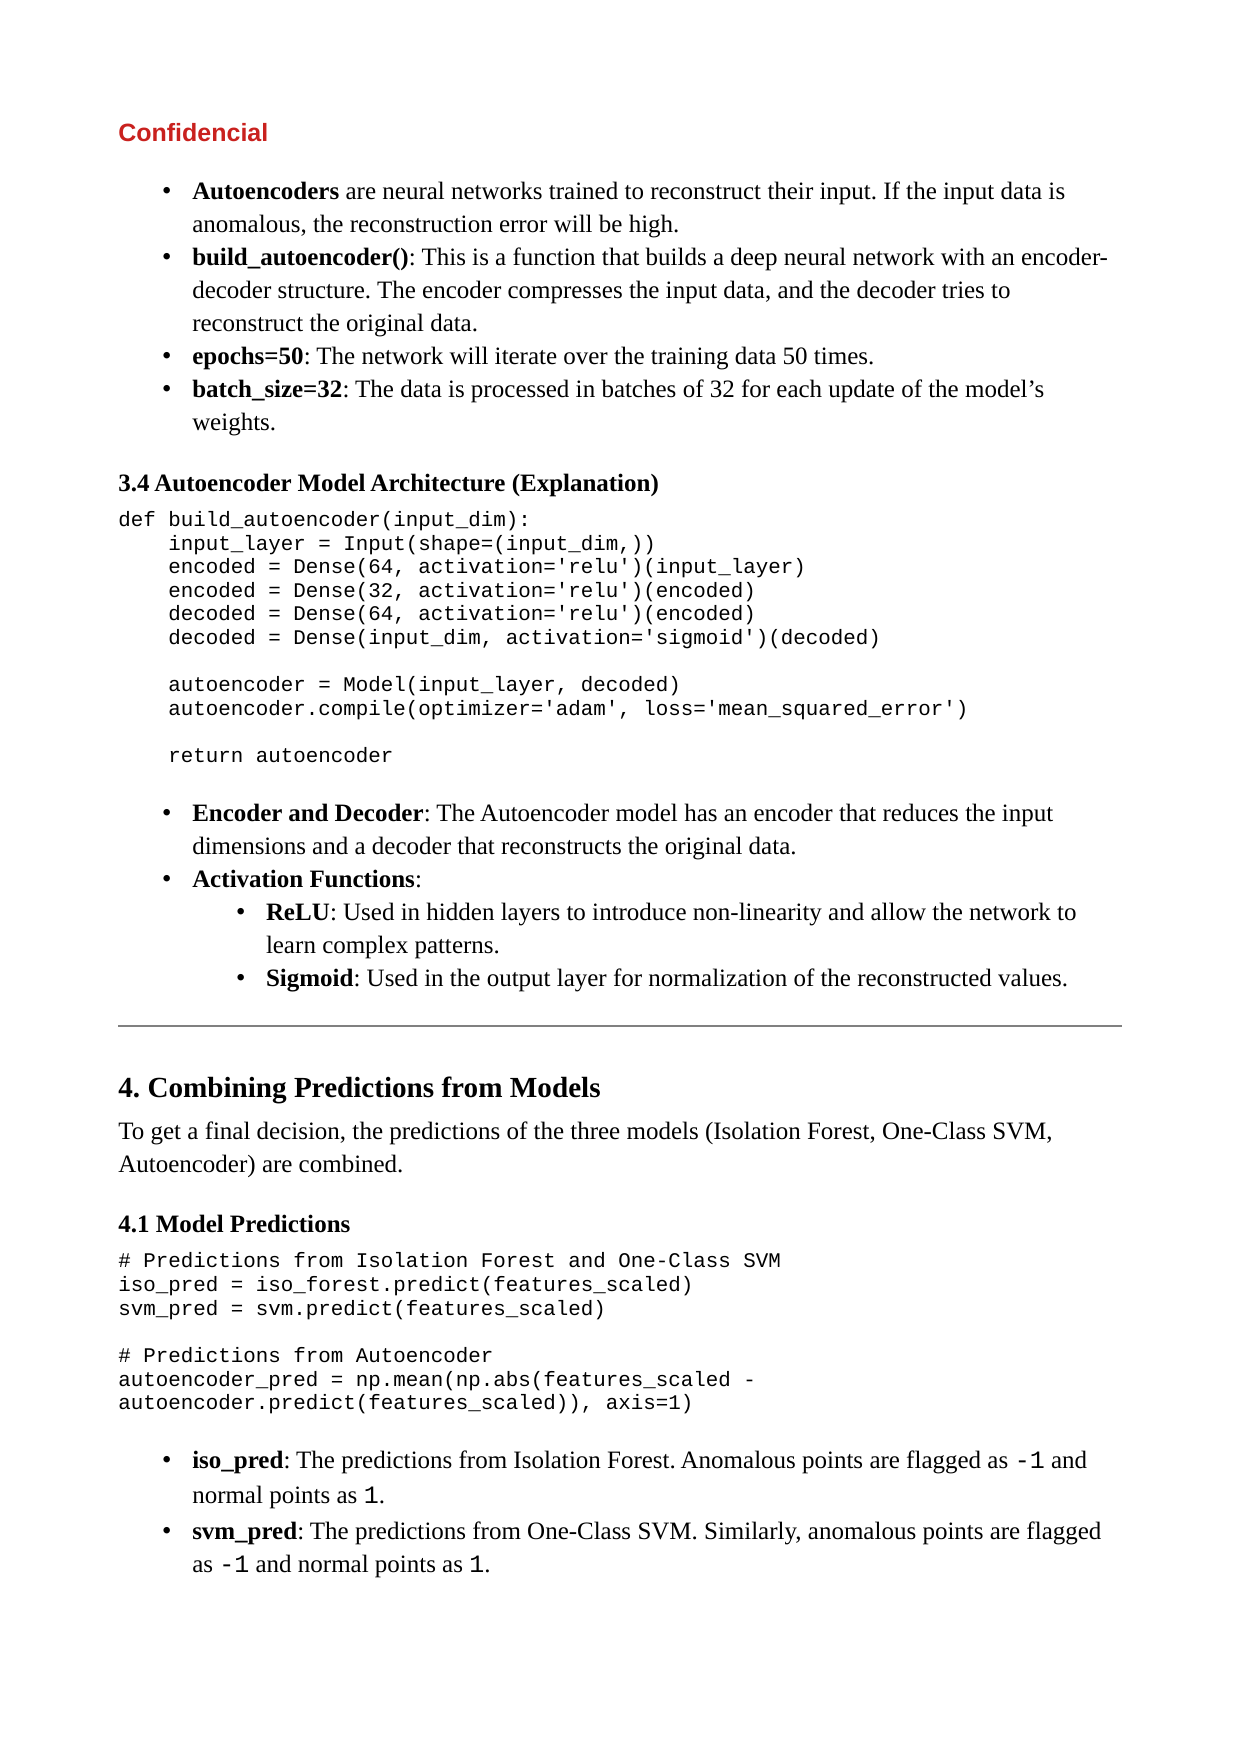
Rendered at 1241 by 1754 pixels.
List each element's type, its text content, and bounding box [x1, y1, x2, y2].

subtitle 4.1 Model Predictions [118, 1209, 1122, 1238]
text # Predictions from Autoencoder [118, 1345, 1122, 1369]
text autoencoder = Model(input_layer, decoded) [118, 674, 1122, 698]
list Activation Functions: [162, 864, 1122, 893]
text decoded = Dense(input_dim, activation='sigmoid')(decoded) [118, 627, 1122, 651]
text iso_pred = iso_forest.predict(features_scaled) [118, 1274, 1122, 1298]
list iso_pred: The predictions from Isolation Forest. Anomalous points are flagged as -1 and normal points as 1. [162, 1445, 1122, 1511]
text autoencoder_pred = np.mean(np.abs(features_scaled - autoencoder.predict(features_scaled)), axis=1) [118, 1369, 1122, 1416]
text input_layer = Input(shape=(input_dim,)) [118, 532, 1122, 556]
text return autoencoder [118, 745, 1122, 769]
list batch_size=32: The data is processed in batches of 32 for each update of the model’s weights. [162, 374, 1122, 436]
list Encoder and Decoder: The Autoencoder model has an encoder that reduces the input dimensions and a decoder that reconstructs the original data. [162, 798, 1122, 860]
text To get a final decision, the predictions of the three models (Isolation Forest, One-Class SVM, Autoencoder) are combined. [118, 1116, 1122, 1178]
text svm_pred = svm.predict(features_scaled) [118, 1298, 1122, 1321]
text encoded = Dense(32, activation='relu')(encoded) [118, 580, 1122, 603]
list build_autoencoder(): This is a function that builds a deep neural network with an encoder-decoder structure. The encoder compresses the input data, and the decoder tries to reconstruct the original data. [162, 242, 1122, 337]
text decoded = Dense(64, activation='relu')(encoded) [118, 603, 1122, 627]
text encoded = Dense(64, activation='relu')(input_layer) [118, 556, 1122, 580]
subtitle 3.4 Autoencoder Model Architecture (Explanation) [118, 468, 1122, 496]
list Sigmoid: Used in the output layer for normalization of the reconstructed values. [236, 963, 1122, 992]
text def build_autoencoder(input_dim): [118, 509, 1122, 532]
list Autoencoders are neural networks trained to reconstruct their input. If the input data is anomalous, the reconstruction error will be high. [162, 176, 1122, 238]
subtitle 4. Combining Predictions from Models [118, 1070, 1122, 1103]
text # Predictions from Isolation Forest and One-Class SVM [118, 1250, 1122, 1274]
text autoencoder.compile(optimizer='adam', loss='mean_squared_error') [118, 698, 1122, 722]
list svm_pred: The predictions from One-Class SVM. Similarly, anomalous points are flagged as -1 and normal points as 1. [162, 1516, 1122, 1580]
list ReLU: Used in hidden layers to introduce non-linearity and allow the network to learn complex patterns. [236, 897, 1122, 959]
list epochs=50: The network will iterate over the training data 50 times. [162, 341, 1122, 370]
